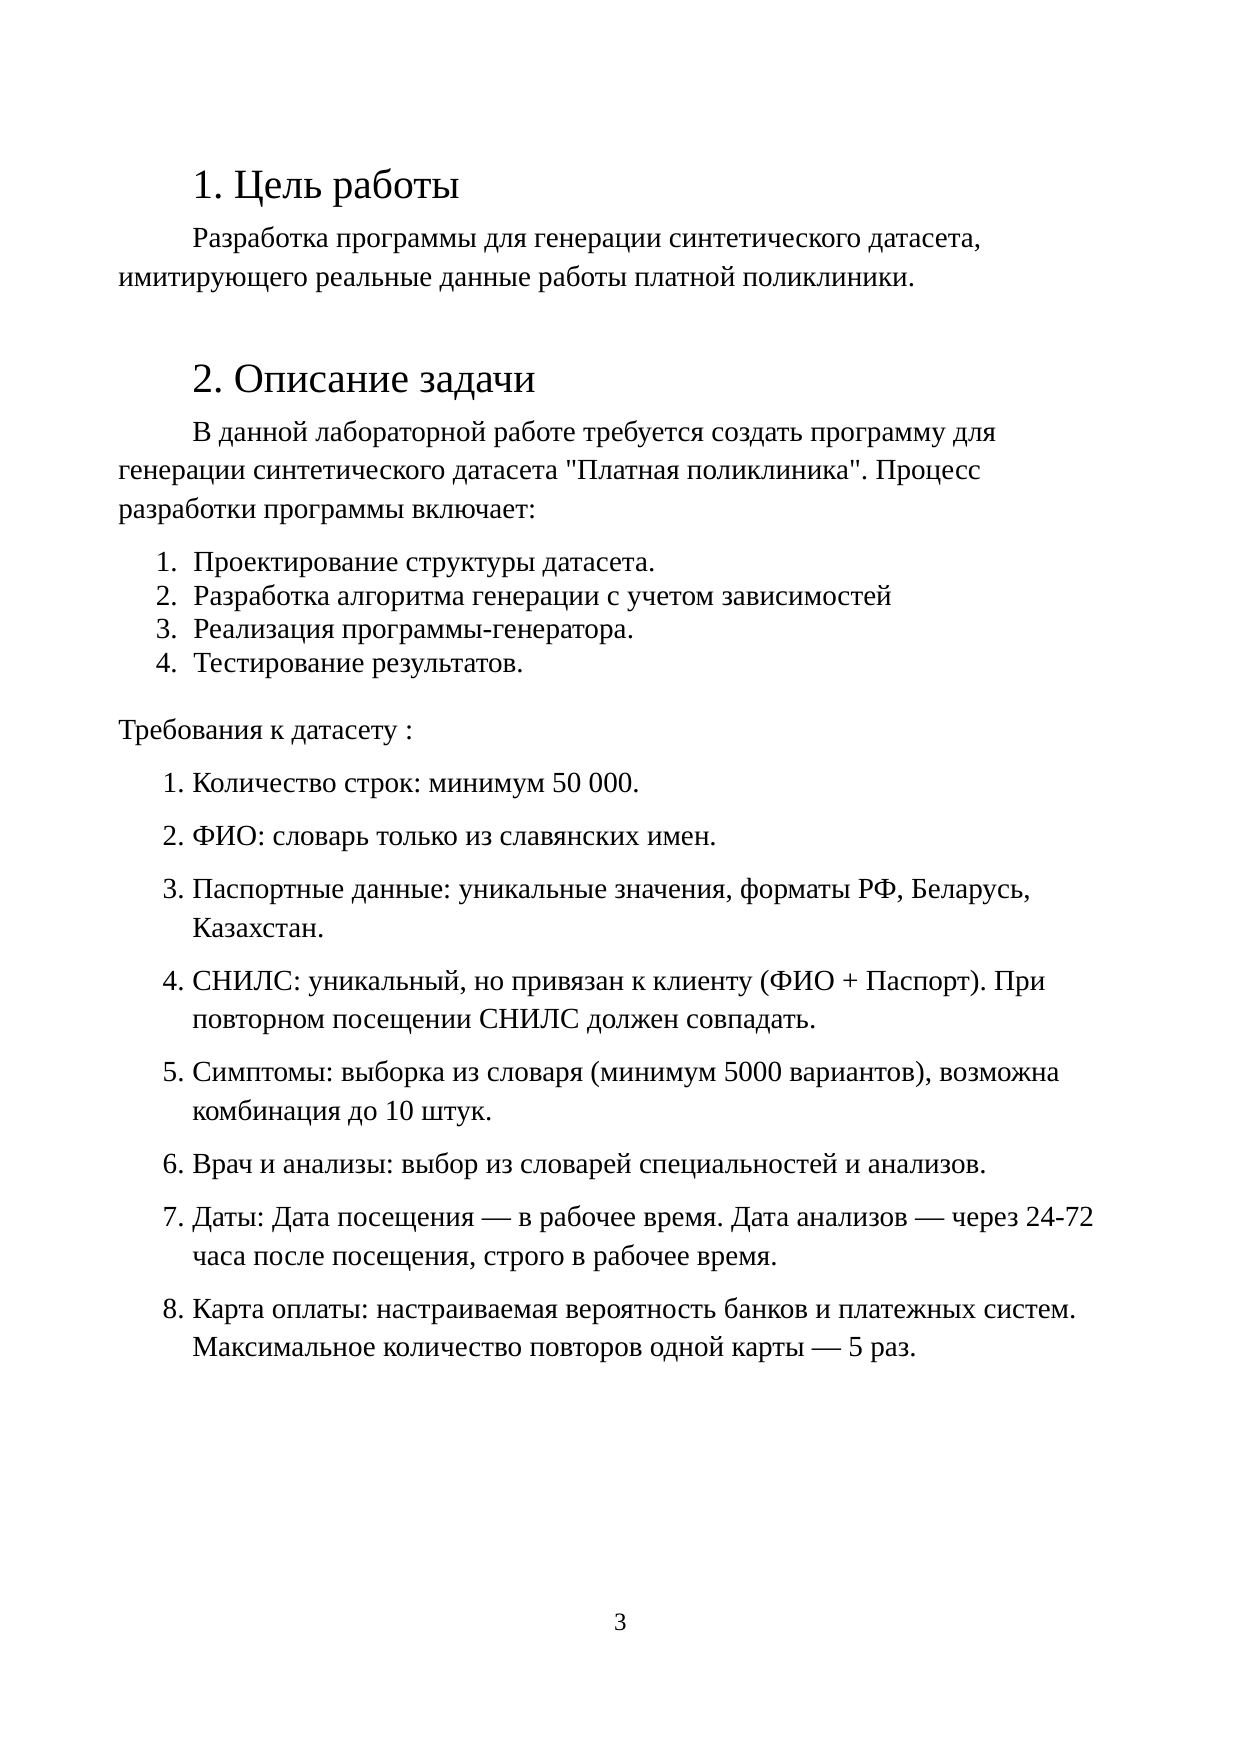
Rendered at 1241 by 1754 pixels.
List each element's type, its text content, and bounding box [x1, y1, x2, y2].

subtitle 2. Описание задачи [118, 353, 1122, 401]
list Даты: Дата посещения — в рабочее время. Дата анализов — через 24-72 часа после посещения, строго в рабочее время. [162, 1199, 1122, 1271]
list Реализация программы-генератора. [156, 611, 1122, 645]
text Разработка программы для генерации синтетического датасета, имитирующего реальные данные работы платной поликлиники. [118, 220, 1122, 292]
list Тестирование результатов. [156, 645, 1122, 678]
text В данной лабораторной работе требуется создать программу для генерации синтетического датасета "Платная поликлиника". Процесс разработки программы включает: [118, 414, 1122, 524]
list Врач и анализы: выбор из словарей специальностей и анализов. [162, 1146, 1122, 1180]
list Карта оплаты: настраиваемая вероятность банков и платежных систем. Максимальное количество повторов одной карты — 5 раз. [162, 1291, 1122, 1402]
list ФИО: словарь только из славянских имен. [162, 818, 1122, 852]
list Количество строк: минимум 50 000. [162, 765, 1122, 798]
list Проектирование структуры датасета. [156, 544, 1122, 578]
list Разработка алгоритма генерации с учетом зависимостей [156, 578, 1122, 611]
list СНИЛС: уникальный, но привязан к клиенту (ФИО + Паспорт). При повторном посещении СНИЛС должен совпадать. [162, 963, 1122, 1035]
text Требования к датасету : [118, 712, 1122, 745]
list Паспортные данные: уникальные значения, форматы РФ, Беларусь, Казахстан. [162, 871, 1122, 943]
subtitle 1. Цель работы [118, 160, 1122, 208]
list Симптомы: выборка из словаря (минимум 5000 вариантов), возможна комбинация до 10 штук. [162, 1054, 1122, 1127]
